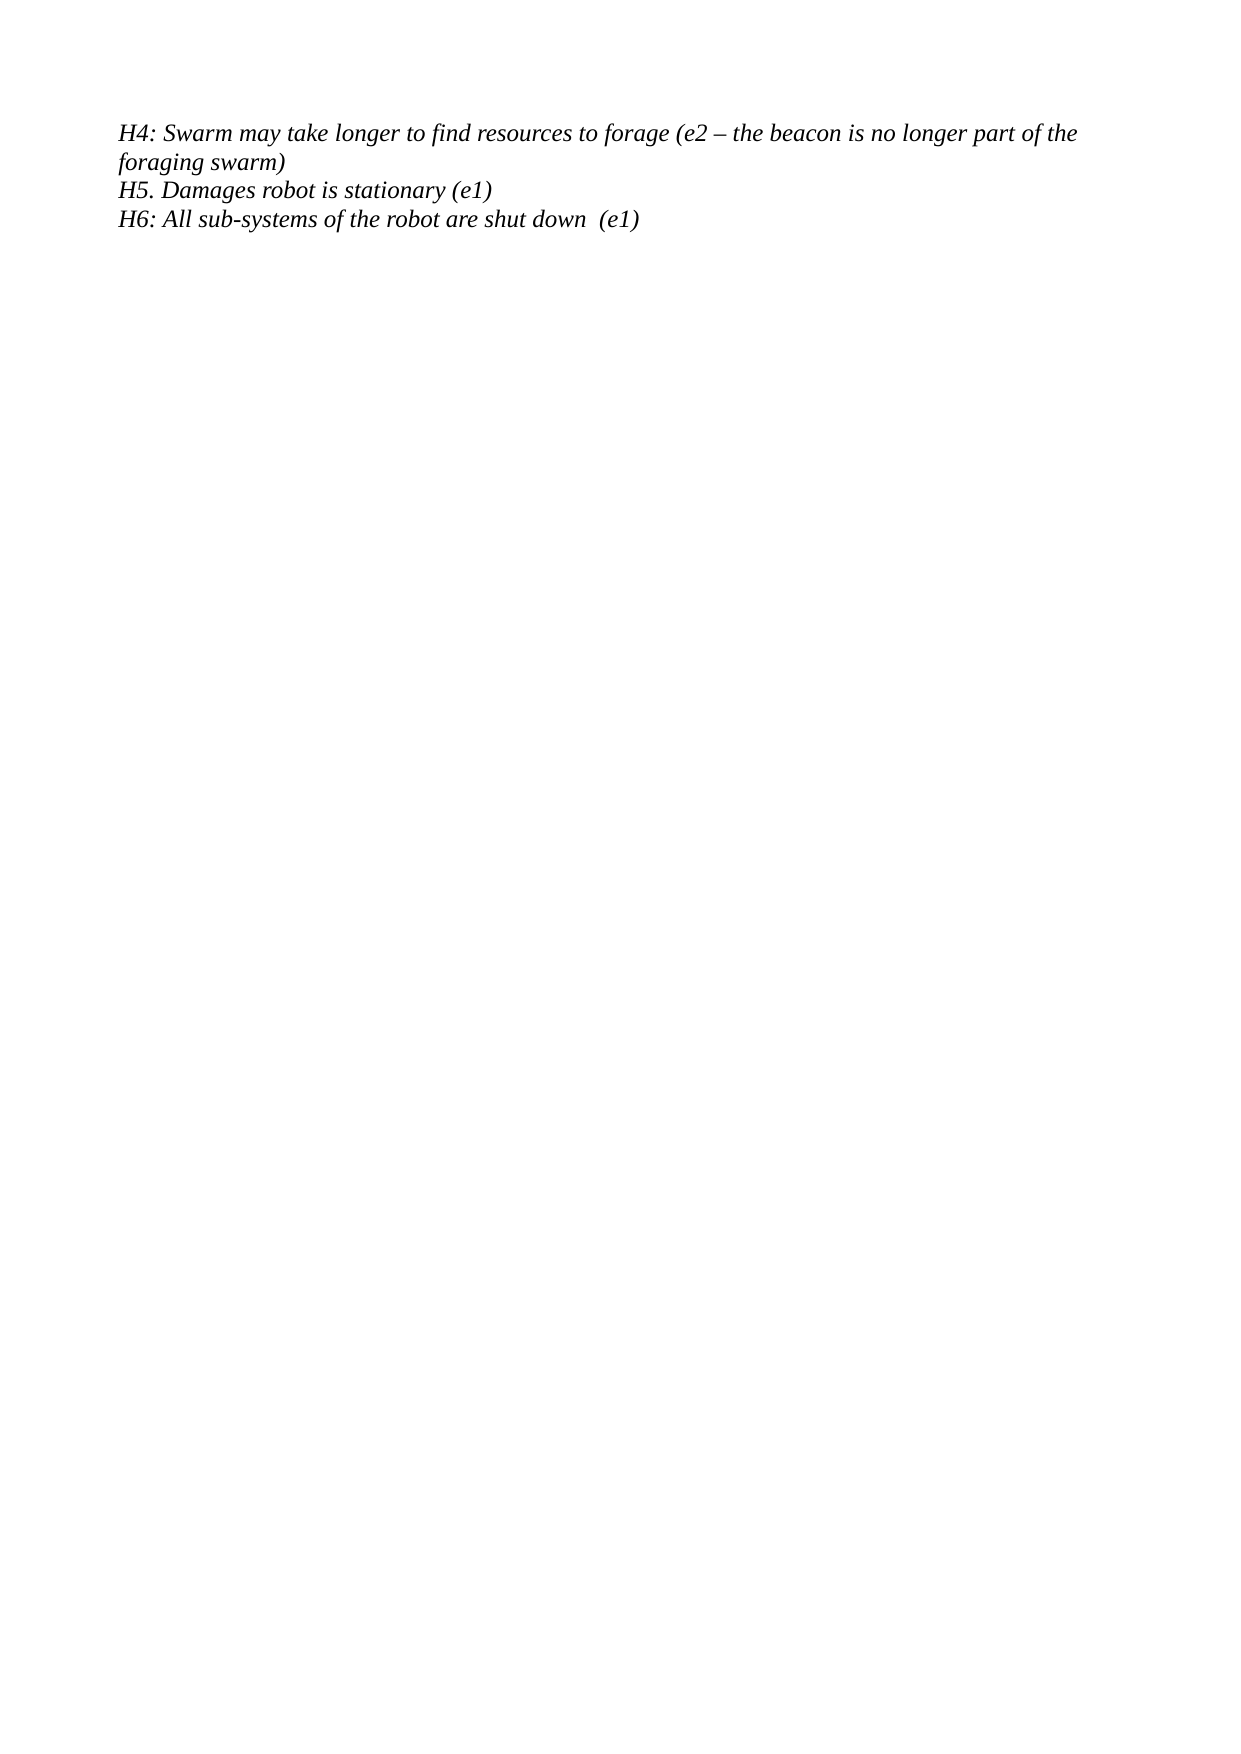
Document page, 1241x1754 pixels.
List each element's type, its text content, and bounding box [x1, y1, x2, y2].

text H6: All sub-systems of the robot are shut down (e1) [118, 204, 1122, 233]
text H4: Swarm may take longer to find resources to forage (e2 – the beacon is no longer part of the foraging swarm) [118, 118, 1122, 176]
text H5. Damages robot is stationary (e1) [118, 176, 1122, 204]
